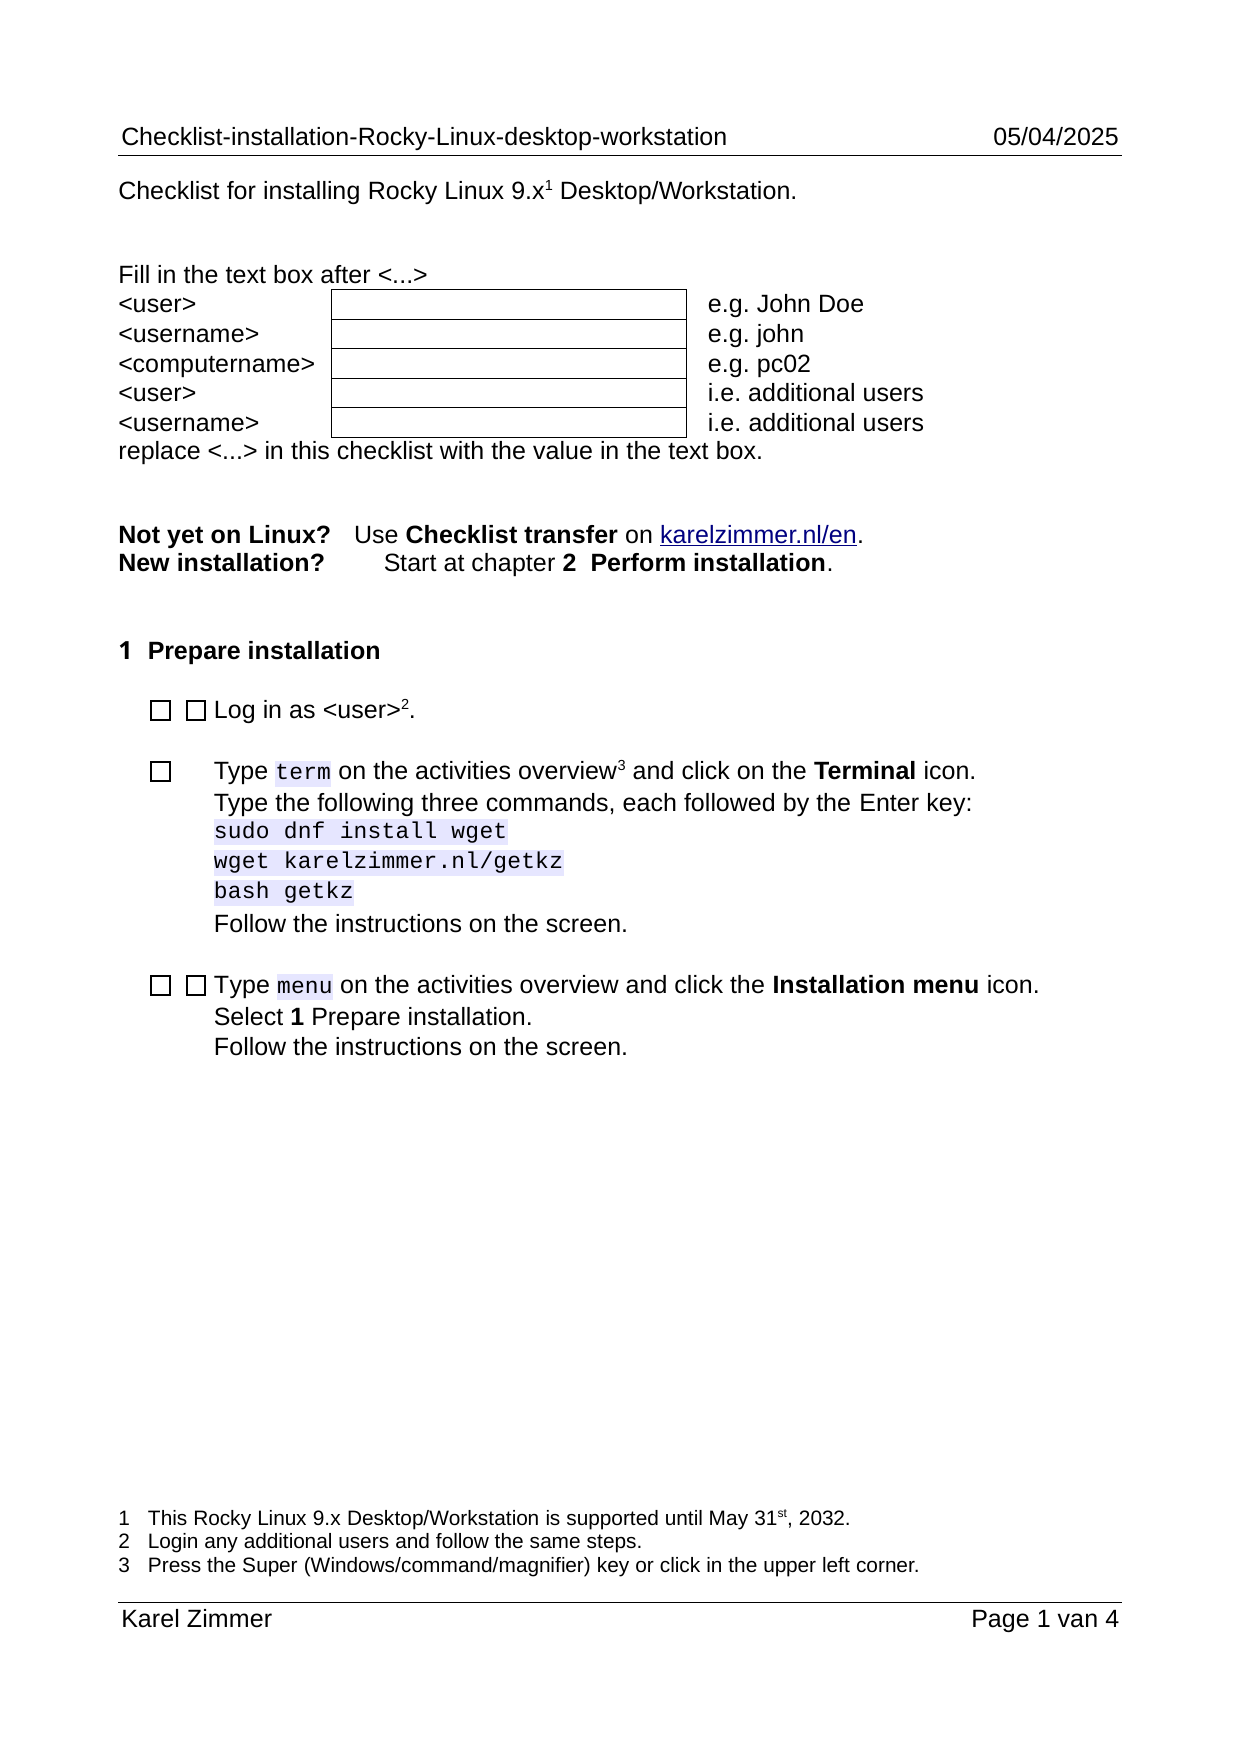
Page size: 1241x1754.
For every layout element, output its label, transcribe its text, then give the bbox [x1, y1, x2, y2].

table_cell [118, 1032, 142, 1062]
table_cell [142, 1032, 177, 1062]
table_cell [142, 848, 177, 879]
table_cell [213, 939, 1122, 969]
table_header [118, 695, 142, 726]
table_cell [118, 939, 142, 969]
table_cell [177, 848, 213, 879]
table_cell Follow the instructions on the screen. [213, 909, 1122, 939]
text e.g. pc02 [687, 348, 1122, 378]
table_cell [118, 1001, 142, 1032]
table_cell [118, 848, 142, 879]
table_cell [177, 818, 213, 848]
table_cell [142, 756, 177, 788]
table_cell [177, 756, 213, 788]
text i.e. additional users [687, 378, 1122, 407]
table_cell [142, 970, 177, 1001]
table_cell [118, 879, 142, 909]
text <username> [118, 407, 331, 437]
table_cell Type the following three commands, each followed by the Enter key: [213, 788, 1122, 818]
table_cell Follow the instructions on the screen. [213, 1032, 1122, 1062]
table_cell [118, 909, 142, 939]
table_cell [118, 788, 142, 818]
text <user> [118, 289, 331, 319]
text <user> [118, 378, 331, 407]
text Not yet on Linux? Use Checklist transfer on karelzimmer.nl/en. [118, 521, 1122, 549]
table_cell wget karelzimmer.nl/getkz [213, 848, 1122, 879]
table_cell [118, 756, 142, 788]
table_cell [142, 818, 177, 848]
text i.e. additional users [687, 407, 1122, 437]
table_header [142, 695, 177, 726]
table_cell bash getkz [213, 879, 1122, 909]
table_cell [177, 726, 213, 756]
text <computername> [118, 348, 331, 378]
table_cell [177, 909, 213, 939]
text Fill in the text box after <...> [118, 261, 1122, 289]
table_cell [118, 818, 142, 848]
text replace <...> in this checklist with the value in the text box. [118, 437, 1122, 465]
table_cell [213, 726, 1122, 756]
text This Rocky Linux 9.x Desktop/Workstation is supported until May 31st, 2032. [118, 1506, 1122, 1530]
list Prepare installation [118, 633, 1122, 667]
text e.g. John Doe [687, 289, 1122, 319]
table_cell [177, 788, 213, 818]
table_cell [142, 879, 177, 909]
table_header Log in as <user>. [213, 695, 1122, 726]
text New installation? Start at chapter 2 Perform installation. [118, 549, 1122, 577]
table_cell [177, 970, 213, 1001]
text e.g. john [687, 319, 1122, 348]
table_cell [142, 909, 177, 939]
table_cell Type term on the activities overview and click on the Terminal icon. [213, 756, 1122, 788]
table_cell [142, 939, 177, 969]
table_cell [177, 1001, 213, 1032]
table_cell sudo dnf install wget [213, 818, 1122, 848]
table_cell [118, 970, 142, 1001]
table_cell Type menu on the activities overview and click the Installation menu icon. [213, 970, 1122, 1001]
table_cell [142, 726, 177, 756]
table_cell [177, 879, 213, 909]
table_cell [177, 939, 213, 969]
table_cell Select 1 Prepare installation. [213, 1001, 1122, 1032]
table_header [177, 695, 213, 726]
table_cell [142, 1001, 177, 1032]
table_cell [177, 1032, 213, 1062]
text Checklist for installing Rocky Linux 9.x Desktop/Workstation. [118, 177, 1122, 205]
text <username> [118, 319, 331, 348]
table_cell [118, 726, 142, 756]
table_cell [142, 788, 177, 818]
